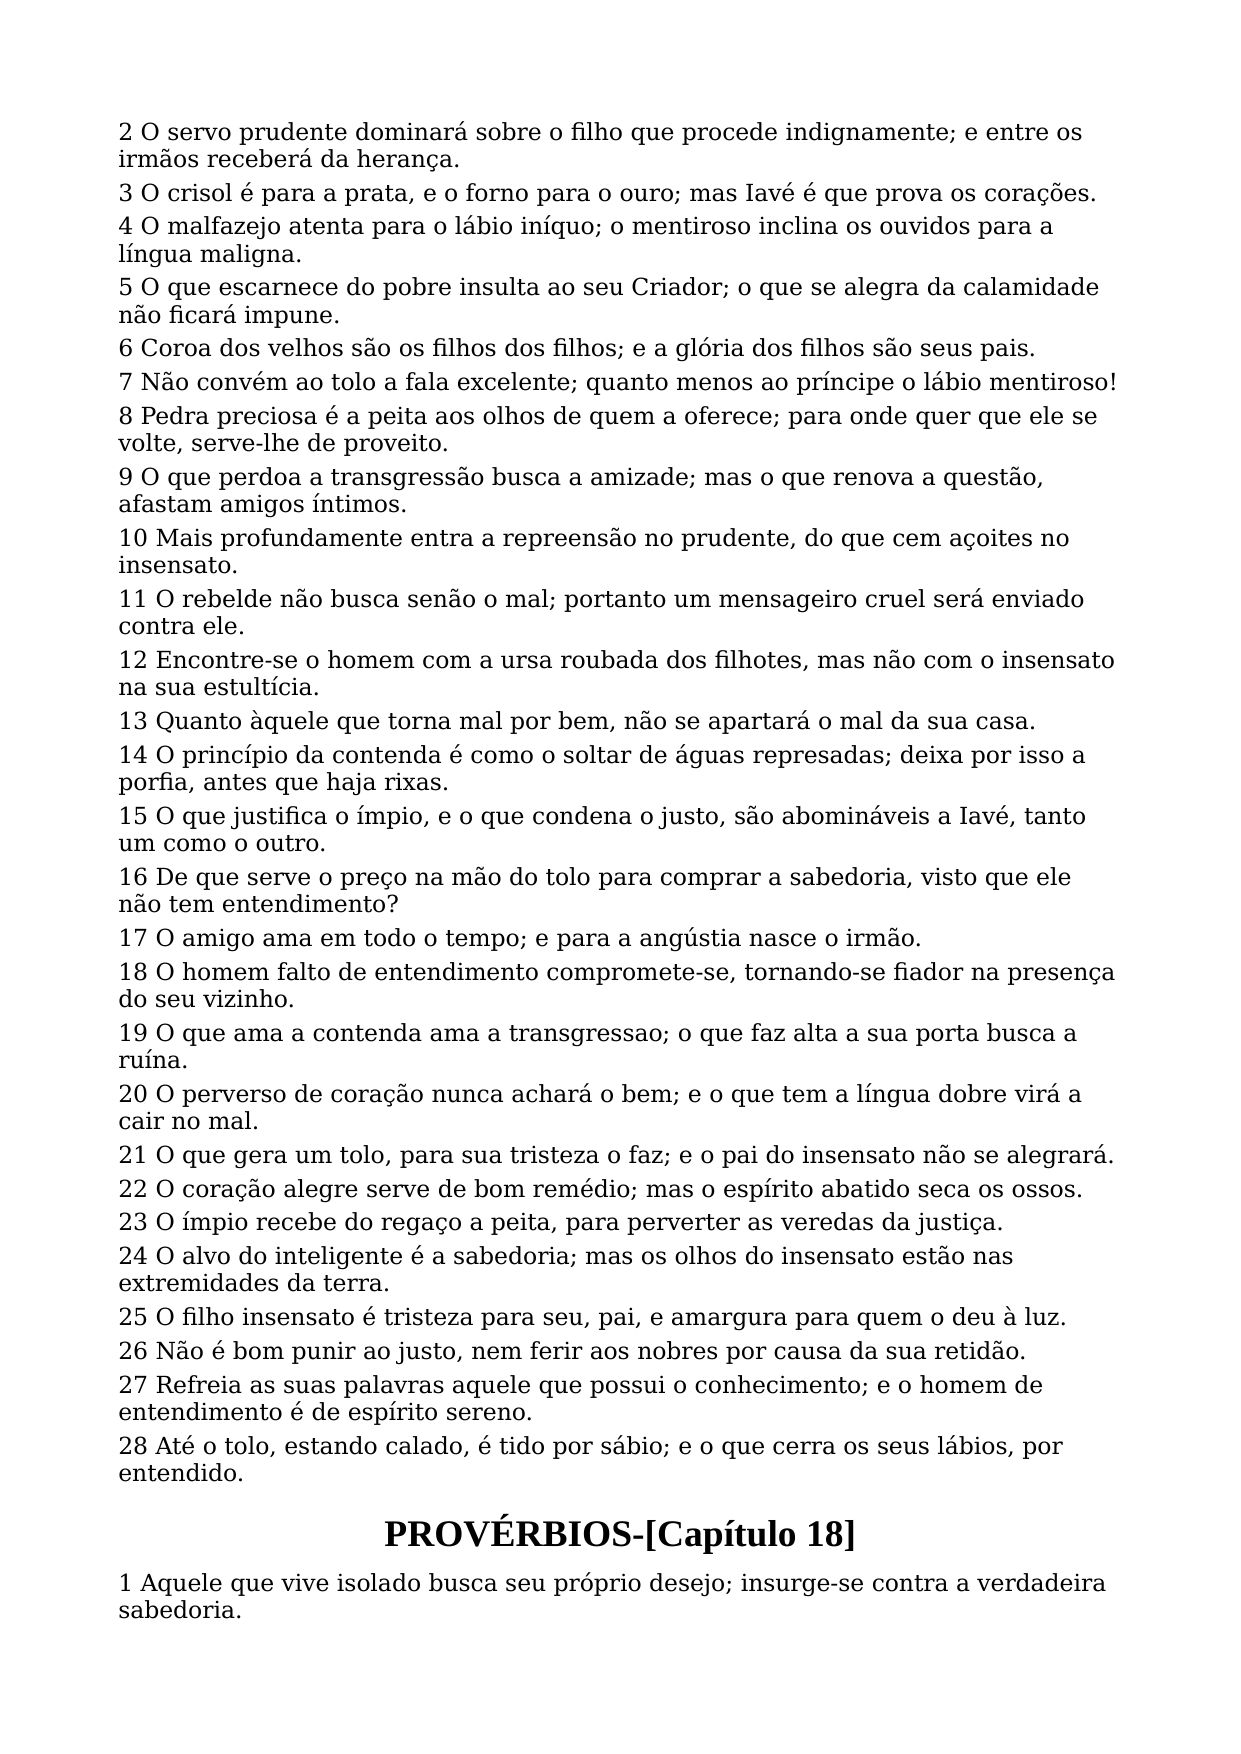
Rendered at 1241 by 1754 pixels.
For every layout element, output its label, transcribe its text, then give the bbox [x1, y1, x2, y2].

text 18 O homem falto de entendimento compromete-se, tornando-se fiador na presença do seu vizinho. [118, 958, 1122, 1013]
text 16 De que serve o preço na mão do tolo para comprar a sabedoria, visto que ele não tem entendimento? [118, 863, 1122, 918]
text 11 O rebelde não busca senão o mal; portanto um mensageiro cruel será enviado contra ele. [118, 586, 1122, 640]
text 25 O filho insensato é tristeza para seu, pai, e amargura para quem o deu à luz. [118, 1304, 1122, 1331]
text 13 Quanto àquele que torna mal por bem, não se apartará o mal da sua casa. [118, 708, 1122, 735]
text 9 O que perdoa a transgressão busca a amizade; mas o que renova a questão, afastam amigos íntimos. [118, 463, 1122, 518]
text 8 Pedra preciosa é a peita aos olhos de quem a oferece; para onde quer que ele se volte, serve-lhe de proveito. [118, 402, 1122, 457]
text 2 O servo prudente dominará sobre o filho que procede indignamente; e entre os irmãos receberá da herança. [118, 118, 1122, 173]
text 28 Até o tolo, estando calado, é tido por sábio; e o que cerra os seus lábios, por entendido. [118, 1432, 1122, 1487]
text 19 O que ama a contenda ama a transgressao; o que faz alta a sua porta busca a ruína. [118, 1019, 1122, 1074]
text 12 Encontre-se o homem com a ursa roubada dos filhotes, mas não com o insensato na sua estultícia. [118, 647, 1122, 701]
text 10 Mais profundamente entra a repreensão no prudente, do que cem açoites no insensato. [118, 524, 1122, 579]
text 7 Não convém ao tolo a fala excelente; quanto menos ao príncipe o lábio mentiroso! [118, 369, 1122, 396]
text 14 O princípio da contenda é como o soltar de águas represadas; deixa por isso a porfia, antes que haja rixas. [118, 741, 1122, 796]
text 1 Aquele que vive isolado busca seu próprio desejo; insurge-se contra a verdadeira sabedoria. [118, 1570, 1122, 1624]
text 5 O que escarnece do pobre insulta ao seu Criador; o que se alegra da calamidade não ficará impune. [118, 274, 1122, 328]
text 17 O amigo ama em todo o tempo; e para a angústia nasce o irmão. [118, 924, 1122, 952]
text 21 O que gera um tolo, para sua tristeza o faz; e o pai do insensato não se alegrará. [118, 1141, 1122, 1169]
text 24 O alvo do inteligente é a sabedoria; mas os olhos do insensato estão nas extremidades da terra. [118, 1243, 1122, 1297]
text 4 O malfazejo atenta para o lábio iníquo; o mentiroso inclina os ouvidos para a língua maligna. [118, 213, 1122, 267]
text 3 O crisol é para a prata, e o forno para o ouro; mas Iavé é que prova os corações. [118, 179, 1122, 206]
text 27 Refreia as suas palavras aquele que possui o conhecimento; e o homem de entendimento é de espírito sereno. [118, 1371, 1122, 1426]
text 15 O que justifica o ímpio, e o que condena o justo, são abomináveis a Iavé, tanto um como o outro. [118, 802, 1122, 857]
text 22 O coração alegre serve de bom remédio; mas o espírito abatido seca os ossos. [118, 1175, 1122, 1202]
text 6 Coroa dos velhos são os filhos dos filhos; e a glória dos filhos são seus pais. [118, 335, 1122, 362]
text 26 Não é bom punir ao justo, nem ferir aos nobres por causa da sua retidão. [118, 1337, 1122, 1365]
text 20 O perverso de coração nunca achará o bem; e o que tem a língua dobre virá a cair no mal. [118, 1080, 1122, 1135]
subtitle PROVÉRBIOS-[Capítulo 18] [118, 1511, 1122, 1554]
text 23 O ímpio recebe do regaço a peita, para perverter as veredas da justiça. [118, 1209, 1122, 1236]
